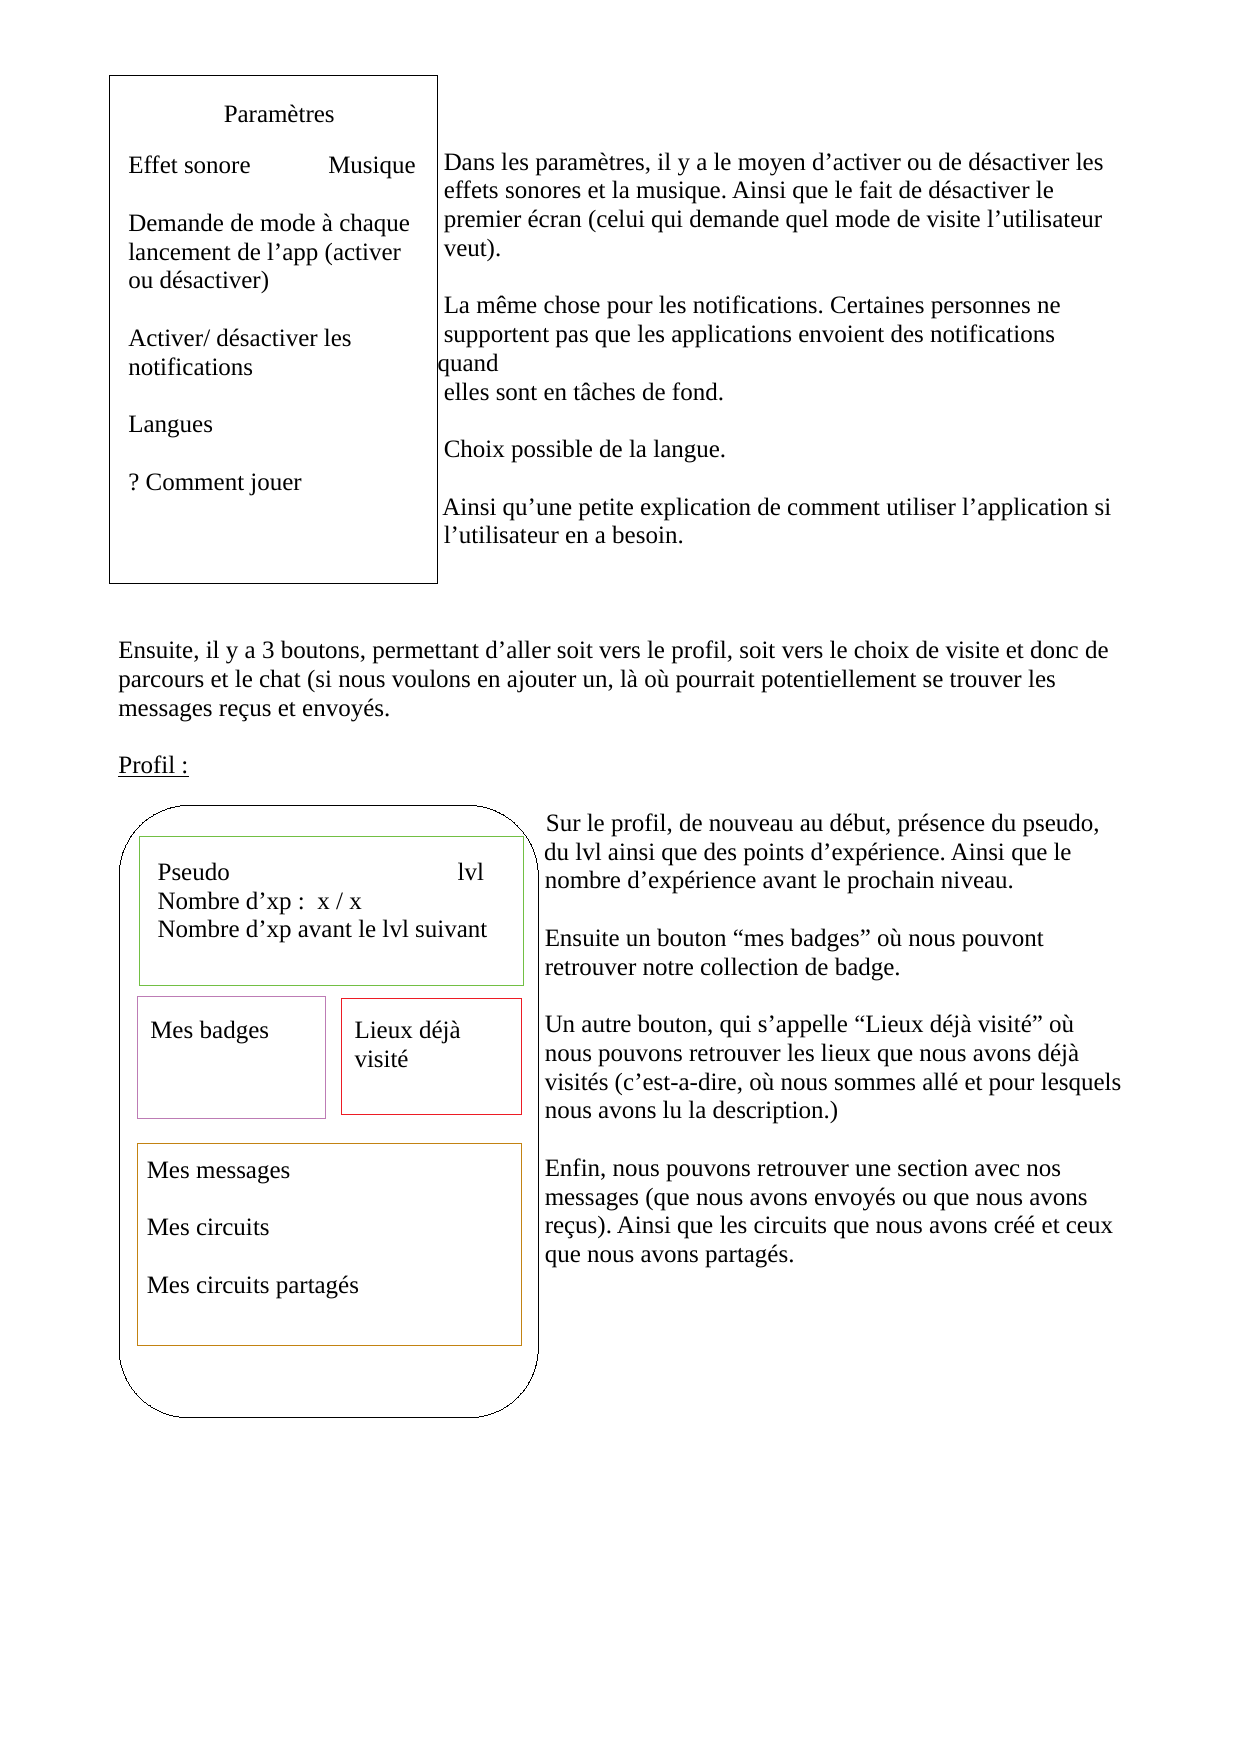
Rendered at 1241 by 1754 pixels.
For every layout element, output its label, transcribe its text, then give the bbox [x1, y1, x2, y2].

text Sur le profil, de nouveau au début, présence du pseudo, [491, 808, 1122, 837]
text [118, 808, 166, 837]
text Un autre bouton, qui s’appelle “Lieux déjà visité” où [539, 1009, 1122, 1038]
text du lvl ainsi que des points d’expérience. Ainsi que le [528, 837, 1122, 866]
text nombre d’expérience avant le prochain niveau. [538, 866, 1122, 894]
text reçus). Ainsi que les circuits que nous avons créé et ceux [539, 1211, 1122, 1239]
text Ensuite, il y a 3 boutons, permettant d’aller soit vers le profil, soit vers le choix de visite et donc de parcours et le chat (si nous voulons en ajouter un, là où pourrait potentiellement se trouver les messages reçus et envoyés. [118, 636, 1122, 722]
text premier écran (celui qui demande quel mode de visite l’utilisateur [438, 204, 1122, 233]
text nous avons lu la description.) [539, 1096, 1122, 1124]
text nous pouvons retrouver les lieux que nous avons déjà [539, 1038, 1122, 1067]
text Ainsi qu’une petite explication de comment utiliser l’application si [438, 492, 1122, 521]
text que nous avons partagés. [539, 1239, 1122, 1268]
text visités (c’est-a-dire, où nous sommes allé et pour lesquels [539, 1067, 1122, 1096]
text messages (que nous avons envoyés ou que nous avons [539, 1182, 1122, 1211]
text l’utilisateur en a besoin. [438, 521, 1122, 549]
text Profil : [118, 751, 1122, 779]
text supportent pas que les applications envoient des notifications quand [438, 319, 1122, 377]
text effets sonores et la musique. Ainsi que le fait de désactiver le [438, 176, 1122, 204]
text retrouver notre collection de badge. [539, 952, 1122, 981]
text veut). La même chose pour les notifications. Certaines personnes ne [438, 233, 1122, 319]
text Choix possible de la langue. [438, 434, 1122, 463]
text Ensuite un bouton “mes badges” où nous pouvont [539, 923, 1122, 952]
text Dans les paramètres, il y a le moyen d’activer ou de désactiver les [438, 147, 1122, 176]
text Enfin, nous pouvons retrouver une section avec nos [539, 1153, 1122, 1182]
text elles sont en tâches de fond. [438, 377, 1122, 406]
